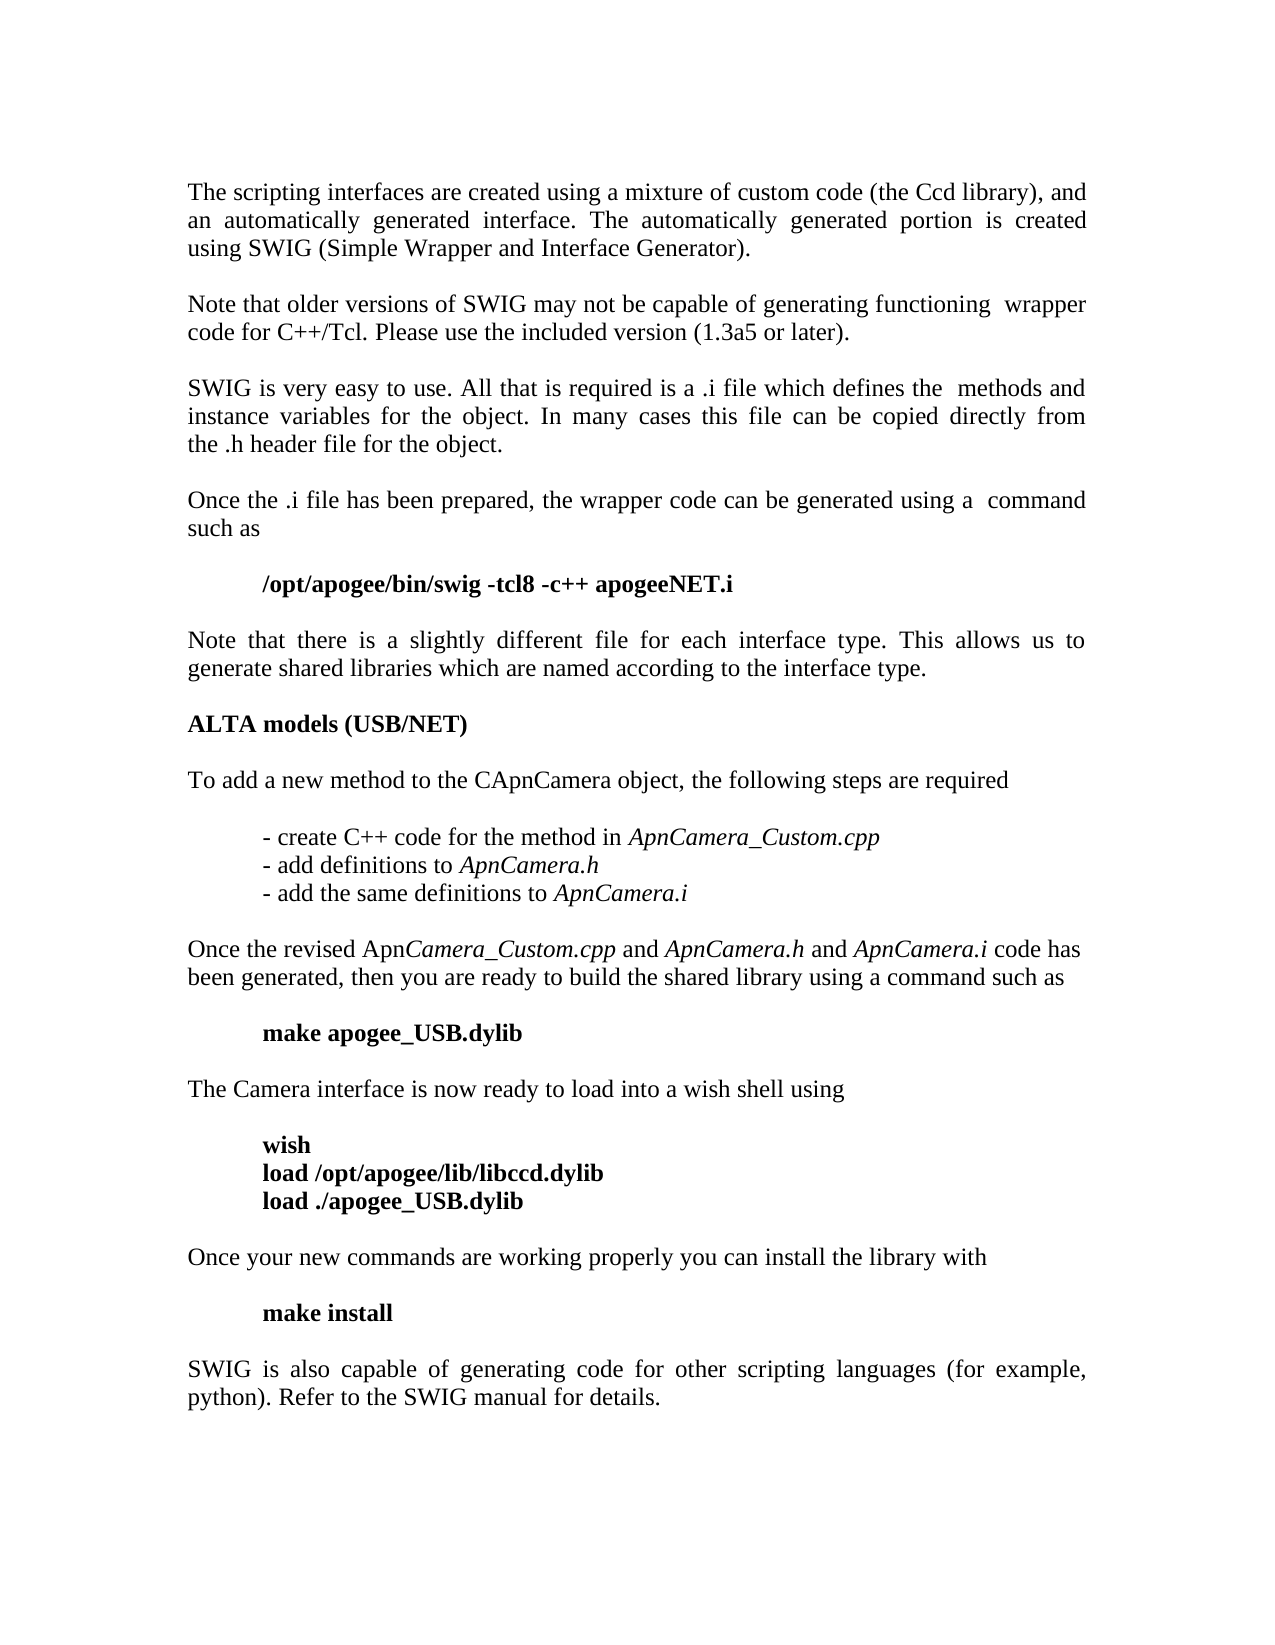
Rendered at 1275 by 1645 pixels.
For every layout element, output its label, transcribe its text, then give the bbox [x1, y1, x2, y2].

text To add a new method to the CApnCamera object, the following steps are required [187, 766, 1087, 794]
text wish [187, 1131, 1087, 1159]
text - create C++ code for the method in ApnCamera_Custom.cpp [187, 822, 1087, 851]
text /opt/apogee/bin/swig -tcl8 -c++ apogeeNET.i [187, 570, 1087, 598]
text Note that older versions of SWIG may not be capable of generating functioning wrapper code for C++/Tcl. Please use the included version (1.3a5 or later). [187, 290, 1087, 346]
text Once your new commands are working properly you can install the library with [187, 1243, 1087, 1271]
text SWIG is very easy to use. All that is required is a .i file which defines the methods and instance variables for the object. In many cases this file can be copied directly from the .h header file for the object. [187, 374, 1087, 458]
text The Camera interface is now ready to load into a wish shell using [187, 1075, 1087, 1103]
text The scripting interfaces are created using a mixture of custom code (the Ccd library), and an automatically generated interface. The automatically generated portion is created using SWIG (Simple Wrapper and Interface Generator). [187, 178, 1087, 262]
text Once the .i file has been prepared, the wrapper code can be generated using a command such as [187, 486, 1087, 542]
text load ./apogee_USB.dylib [187, 1187, 1087, 1215]
text make install [187, 1299, 1087, 1327]
text - add the same definitions to ApnCamera.i [187, 878, 1087, 907]
text Note that there is a slightly different file for each interface type. This allows us to generate shared libraries which are named according to the interface type. [187, 626, 1087, 682]
text Once the revised ApnCamera_Custom.cpp and ApnCamera.h and ApnCamera.i code has been generated, then you are ready to build the shared library using a command such as [187, 934, 1087, 991]
text - add definitions to ApnCamera.h [187, 851, 1087, 878]
text load /opt/apogee/lib/libccd.dylib [187, 1159, 1087, 1187]
text SWIG is also capable of generating code for other scripting languages (for example, python). Refer to the SWIG manual for details. [187, 1355, 1087, 1411]
text make apogee_USB.dylib [187, 1019, 1087, 1047]
text ALTA models (USB/NET) [187, 710, 1087, 738]
